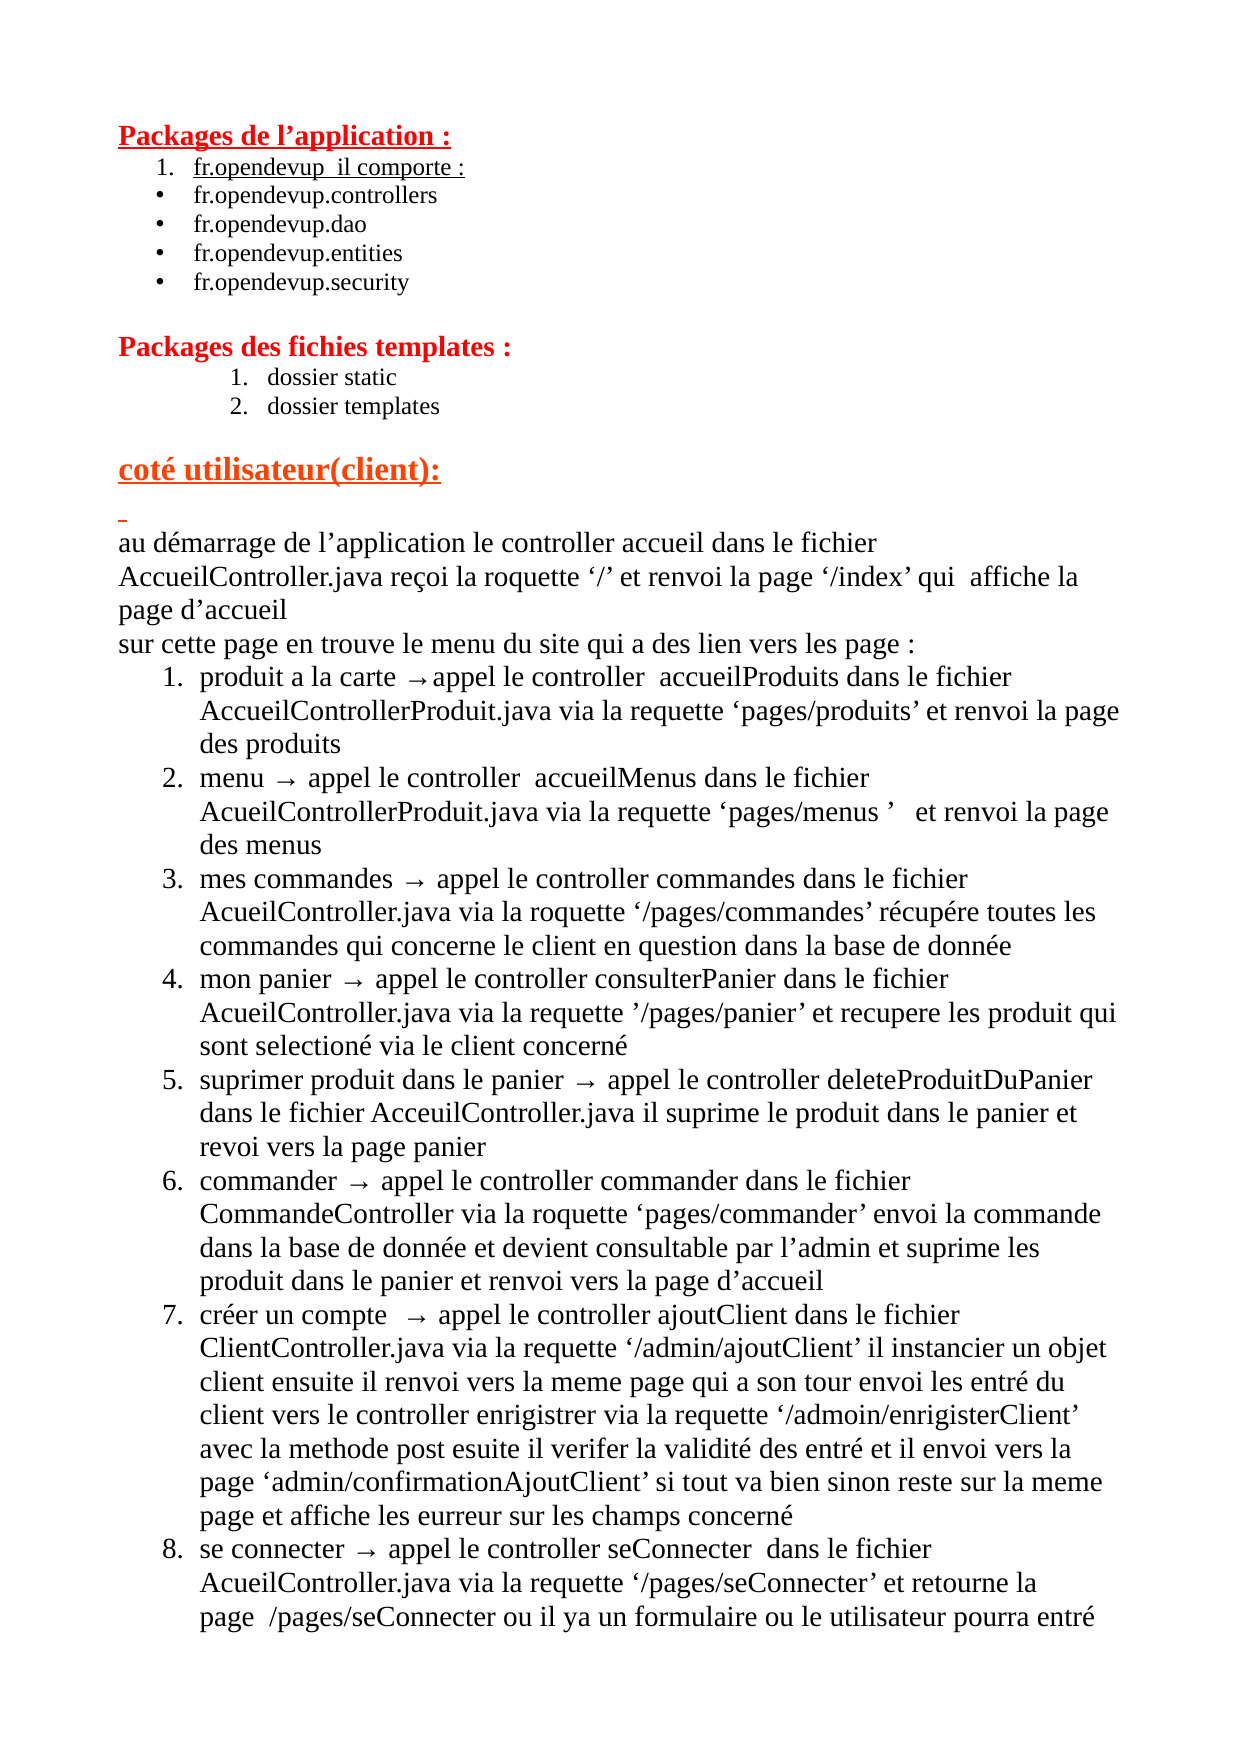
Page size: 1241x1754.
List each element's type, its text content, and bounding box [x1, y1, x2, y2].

text Packages des fichies templates : [118, 329, 1122, 362]
list fr.opendevup.entities [156, 238, 1122, 267]
list suprimer produit dans le panier → appel le controller deleteProduitDuPanier dans le fichier AcceuilController.java il suprime le produit dans le panier et revoi vers la page panier [162, 1062, 1122, 1163]
list fr.opendevup.dao [156, 209, 1122, 238]
list mon panier → appel le controller consulterPanier dans le fichier AcueilController.java via la requette ’/pages/panier’ et recupere les produit qui sont selectioné via le client concerné [162, 961, 1122, 1062]
text coté utilisateur(client): [118, 449, 1122, 487]
list se connecter → appel le controller seConnecter dans le fichier AcueilController.java via la requette ‘/pages/seConnecter’ et retourne la page /pages/seConnecter ou il ya un formulaire ou le utilisateur pourra entré [162, 1532, 1122, 1632]
list fr.opendevup.controllers [156, 180, 1122, 209]
list fr.opendevup.security [156, 267, 1122, 295]
list fr.opendevup il comporte : [156, 152, 1122, 180]
list dossier static [229, 362, 1122, 391]
list commander → appel le controller commander dans le fichier CommandeController via la roquette ‘pages/commander’ envoi la commande dans la base de donnée et devient consultable par l’admin et suprime les produit dans le panier et renvoi vers la page d’accueil [162, 1163, 1122, 1297]
list produit a la carte →appel le controller accueilProduits dans le fichier AccueilControllerProduit.java via la requette ‘pages/produits’ et renvoi la page des produits [162, 659, 1122, 760]
text Packages de l’application : [118, 118, 1122, 152]
list menu → appel le controller accueilMenus dans le fichier AcueilControllerProduit.java via la requette ‘pages/menus ’ et renvoi la page des menus [162, 760, 1122, 861]
text au démarrage de l’application le controller accueil dans le fichier AccueilController.java reçoi la roquette ‘/’ et renvoi la page ‘/index’ qui affiche la page d’accueil [118, 525, 1122, 626]
text sur cette page en trouve le menu du site qui a des lien vers les page : [118, 626, 1122, 659]
list dossier templates [229, 391, 1122, 420]
list créer un compte → appel le controller ajoutClient dans le fichier ClientController.java via la requette ‘/admin/ajoutClient’ il instancier un objet client ensuite il renvoi vers la meme page qui a son tour envoi les entré du client vers le controller enrigistrer via la requette ‘/admoin/enrigisterClient’ avec la methode post esuite il verifer la validité des entré et il envoi vers la page ‘admin/confirmationAjoutClient’ si tout va bien sinon reste sur la meme page et affiche les eurreur sur les champs concerné [162, 1297, 1122, 1532]
list mes commandes → appel le controller commandes dans le fichier AcueilController.java via la roquette ‘/pages/commandes’ récupére toutes les commandes qui concerne le client en question dans la base de donnée [162, 861, 1122, 961]
